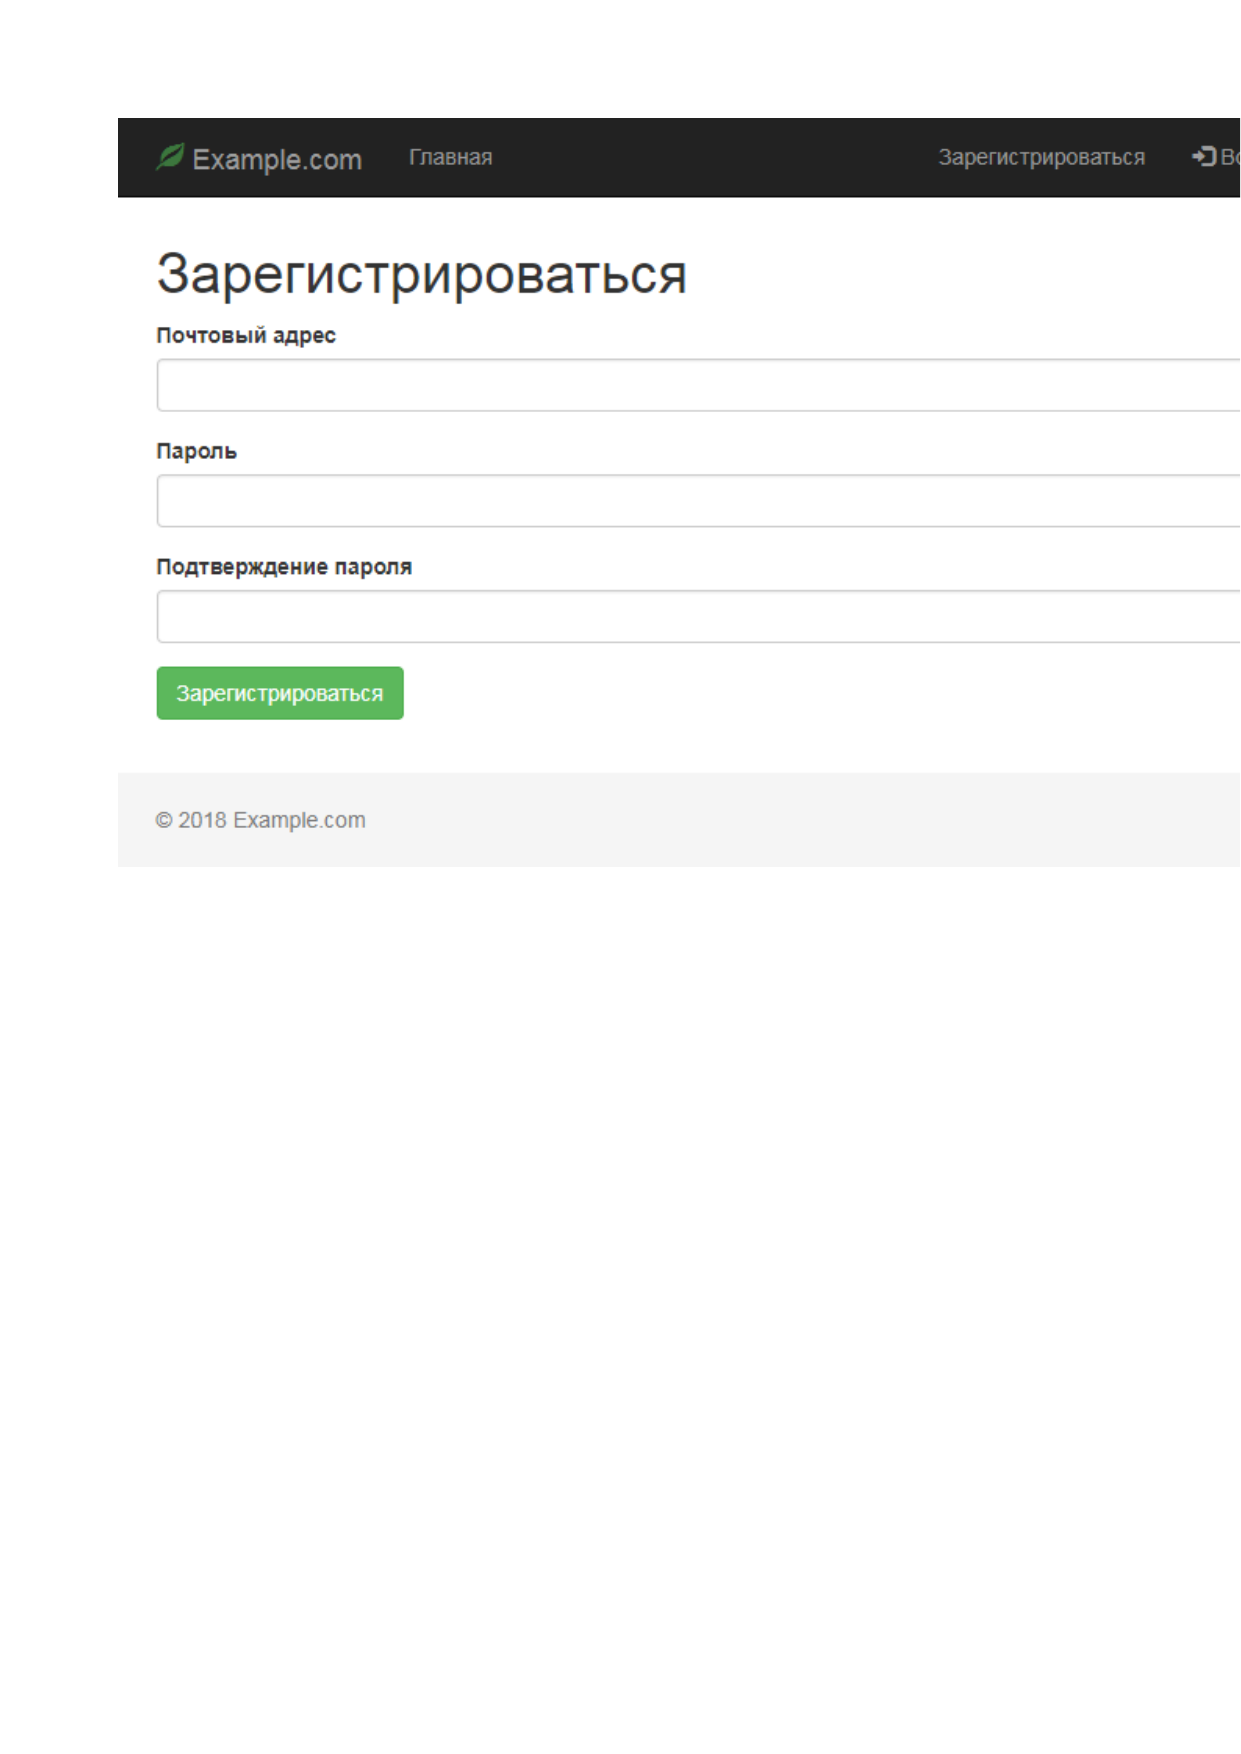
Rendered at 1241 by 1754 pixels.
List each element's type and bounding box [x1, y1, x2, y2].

picture [118, 118, 1241, 867]
